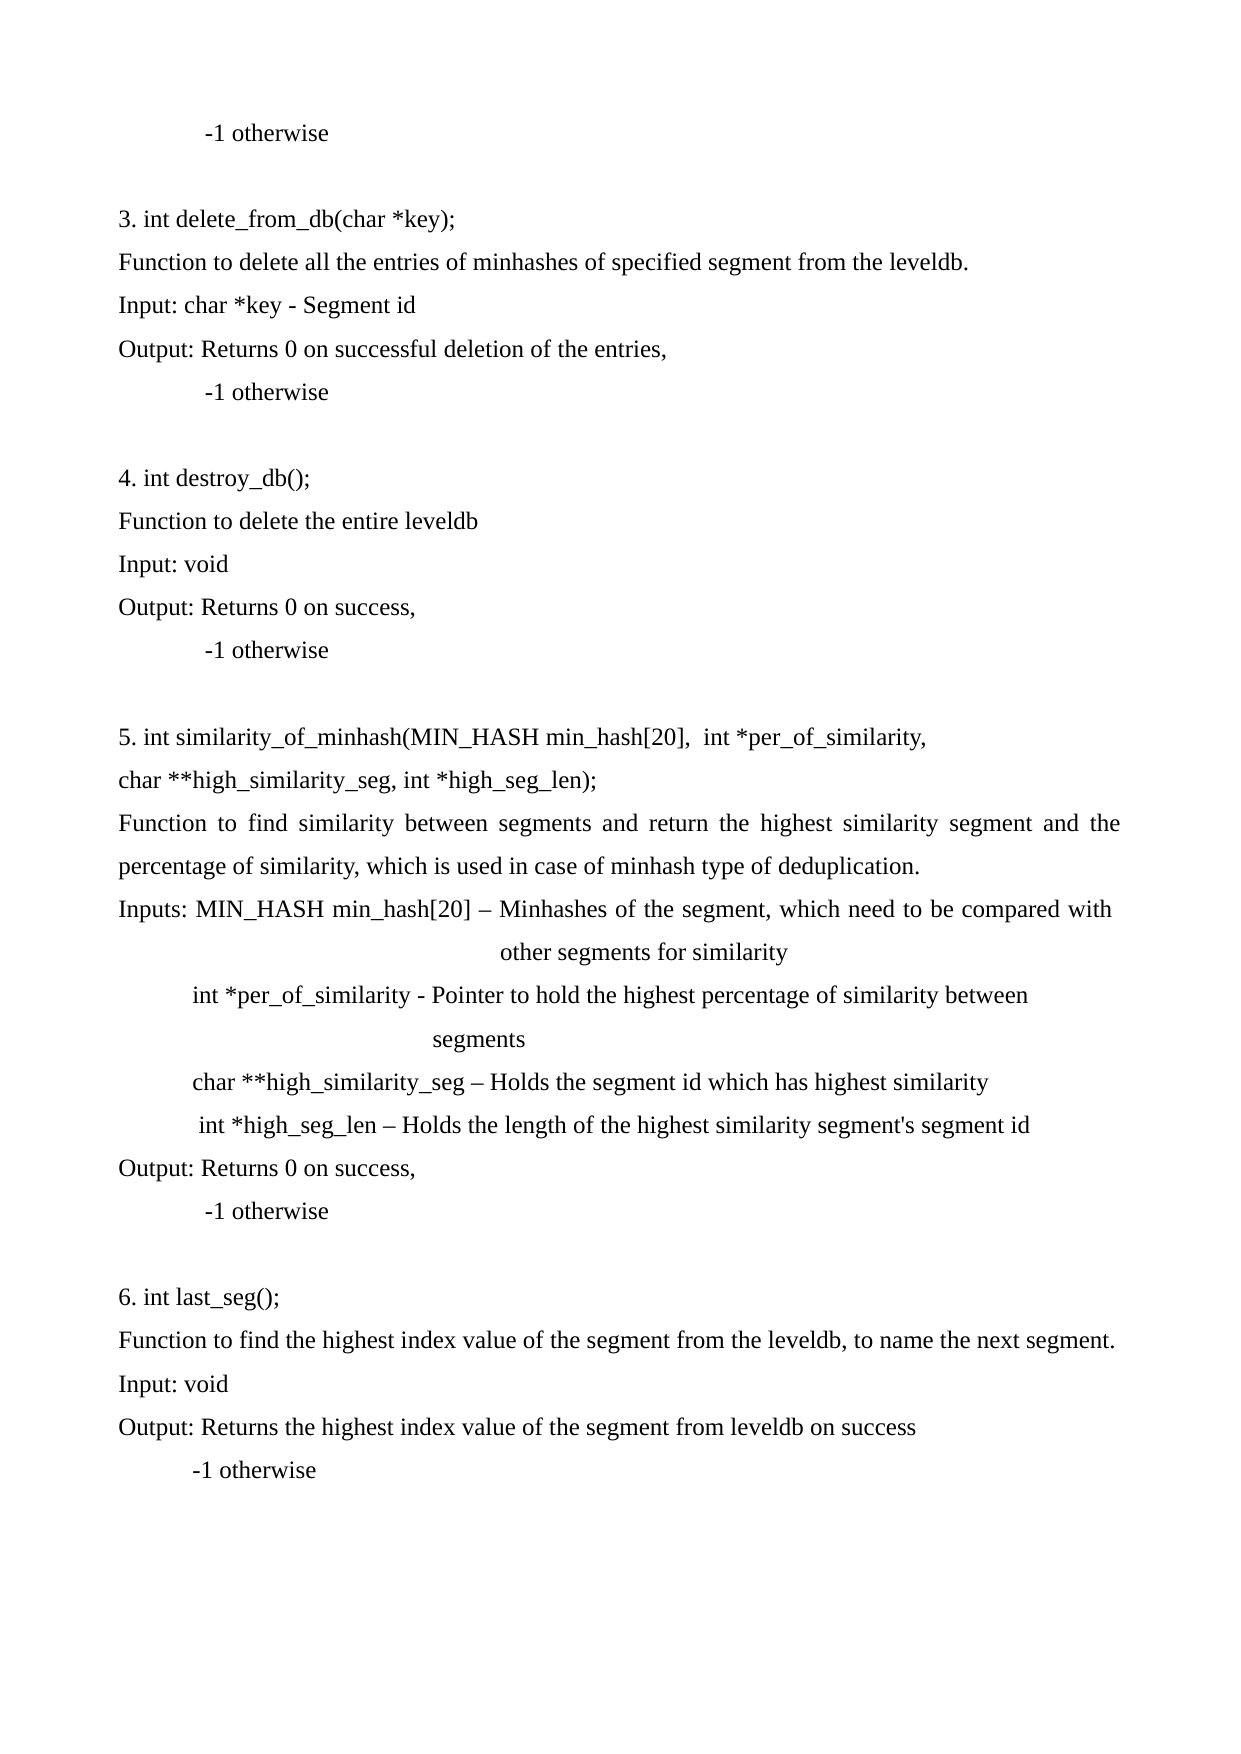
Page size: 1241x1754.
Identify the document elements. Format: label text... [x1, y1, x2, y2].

text -1 otherwise [118, 118, 1122, 147]
text 6. int last_seg(); [118, 1282, 1122, 1311]
text Input: void [118, 549, 1122, 578]
text int *per_of_similarity - Pointer to hold the highest percentage of similarity between segments [118, 981, 1122, 1052]
text -1 otherwise [118, 1196, 1122, 1225]
text Output: Returns 0 on success, [118, 592, 1122, 621]
text Function to find the highest index value of the segment from the leveldb, to name the next segment. [118, 1326, 1122, 1354]
text Input: char *key - Segment id [118, 291, 1122, 319]
text Output: Returns the highest index value of the segment from leveldb on success [118, 1412, 1122, 1441]
text Function to delete the entire leveldb [118, 506, 1122, 535]
text 4. int destroy_db(); [118, 463, 1122, 492]
text char **high_similarity_seg, int *high_seg_len); [118, 765, 1122, 794]
text 3. int delete_from_db(char *key); [118, 204, 1122, 233]
text Function to find similarity between segments and return the highest similarity segment and the percentage of similarity, which is used in case of minhash type of deduplication. [118, 808, 1122, 880]
text Output: Returns 0 on successful deletion of the entries, [118, 334, 1122, 362]
text -1 otherwise [118, 1455, 1122, 1484]
text Input: void [118, 1369, 1122, 1397]
text Inputs: MIN_HASH min_hash[20] – Minhashes of the segment, which need to be compared with other segments for similarity [118, 894, 1122, 966]
text -1 otherwise [118, 636, 1122, 664]
text Function to delete all the entries of minhashes of specified segment from the leveldb. [118, 247, 1122, 276]
text 5. int similarity_of_minhash(MIN_HASH min_hash[20], int *per_of_similarity, [118, 722, 1122, 751]
text -1 otherwise [118, 377, 1122, 406]
text int *high_seg_len – Holds the length of the highest similarity segment's segment id [118, 1110, 1122, 1139]
text char **high_similarity_seg – Holds the segment id which has highest similarity [118, 1067, 1122, 1096]
text Output: Returns 0 on success, [118, 1153, 1122, 1182]
